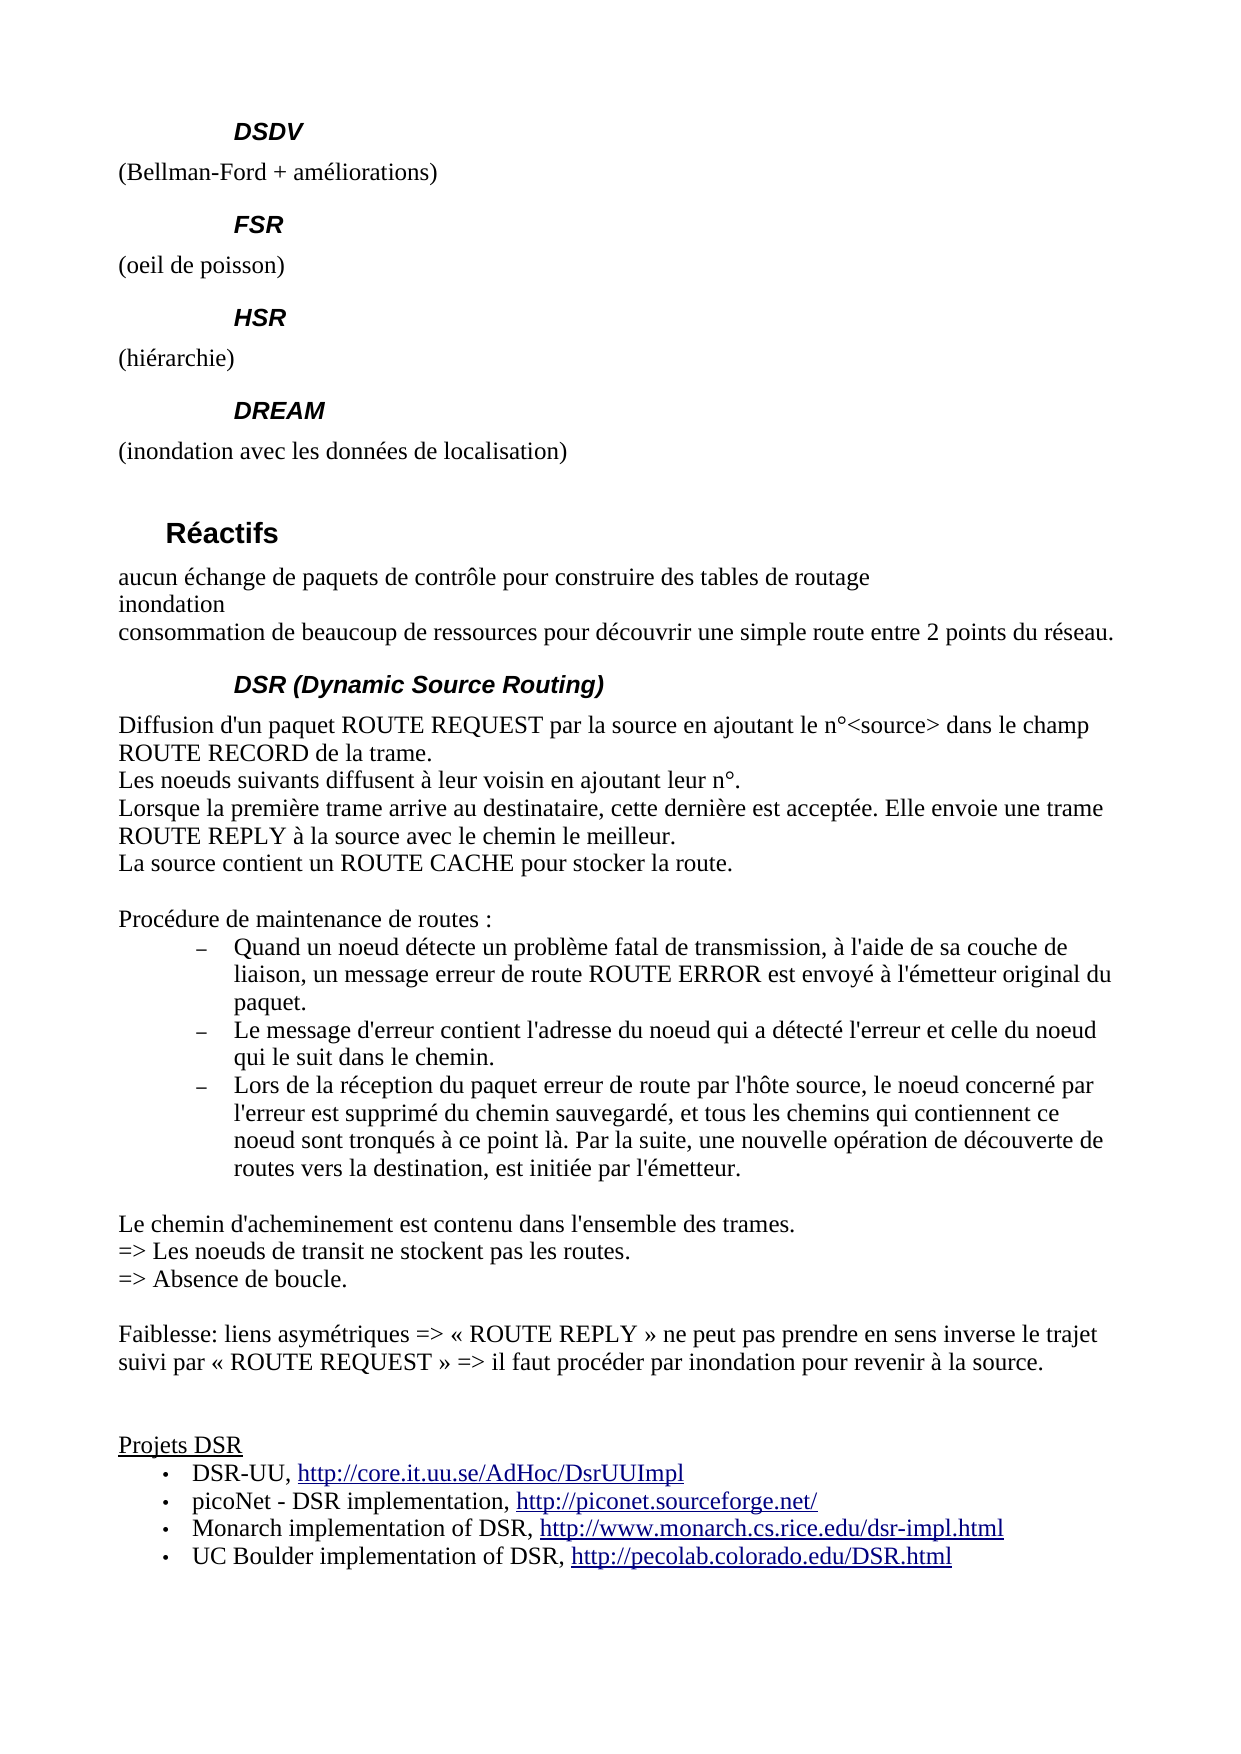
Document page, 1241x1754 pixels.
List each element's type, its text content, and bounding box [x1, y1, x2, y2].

text (inondation avec les données de localisation) [118, 437, 1122, 465]
text => Les noeuds de transit ne stockent pas les routes. [118, 1237, 1122, 1265]
text Le chemin d'acheminement est contenu dans l'ensemble des trames. [118, 1210, 1122, 1237]
subtitle HSR [196, 304, 1122, 332]
text consommation de beaucoup de ressources pour découvrir une simple route entre 2 points du réseau. [118, 618, 1122, 646]
text Projets DSR [118, 1431, 1122, 1459]
text Lorsque la première trame arrive au destinataire, cette dernière est acceptée. Elle envoie une trame ROUTE REPLY à la source avec le chemin le meilleur. [118, 794, 1122, 849]
text aucun échange de paquets de contrôle pour construire des tables de routage [118, 563, 1122, 590]
list picoNet - DSR implementation, http://piconet.sourceforge.net/ [162, 1487, 1122, 1514]
subtitle DSDV [196, 118, 1122, 146]
text (oeil de poisson) [118, 251, 1122, 279]
text La source contient un ROUTE CACHE pour stocker la route. [118, 849, 1122, 877]
subtitle Réactifs [165, 517, 1122, 550]
text Faiblesse: liens asymétriques => « ROUTE REPLY » ne peut pas prendre en sens inverse le trajet suivi par « ROUTE REQUEST » => il faut procéder par inondation pour revenir à la source. [118, 1321, 1122, 1376]
list Le message d'erreur contient l'adresse du noeud qui a détecté l'erreur et celle du noeud qui le suit dans le chemin. [196, 1016, 1122, 1071]
list Quand un noeud détecte un problème fatal de transmission, à l'aide de sa couche de liaison, un message erreur de route ROUTE ERROR est envoyé à l'émetteur original du paquet. [196, 933, 1122, 1016]
text (Bellman-Ford + améliorations) [118, 158, 1122, 186]
text Diffusion d'un paquet ROUTE REQUEST par la source en ajoutant le n°<source> dans le champ ROUTE RECORD de la trame. [118, 711, 1122, 766]
text Les noeuds suivants diffusent à leur voisin en ajoutant leur n°. [118, 766, 1122, 794]
subtitle DSR (Dynamic Source Routing) [196, 671, 1122, 698]
text (hiérarchie) [118, 344, 1122, 372]
list DSR-UU, http://core.it.uu.se/AdHoc/DsrUUImpl [162, 1459, 1122, 1487]
subtitle DREAM [196, 397, 1122, 424]
list UC Boulder implementation of DSR, http://pecolab.colorado.edu/DSR.html [162, 1542, 1122, 1570]
text Procédure de maintenance de routes : [118, 905, 1122, 933]
subtitle FSR [196, 211, 1122, 239]
text inondation [118, 590, 1122, 618]
list Monarch implementation of DSR, http://www.monarch.cs.rice.edu/dsr-impl.html [162, 1514, 1122, 1542]
list Lors de la réception du paquet erreur de route par l'hôte source, le noeud concerné par l'erreur est supprimé du chemin sauvegardé, et tous les chemins qui contiennent ce noeud sont tronqués à ce point là. Par la suite, une nouvelle opération de découverte de routes vers la destination, est initiée par l'émetteur. [196, 1071, 1122, 1182]
text => Absence de boucle. [118, 1265, 1122, 1293]
